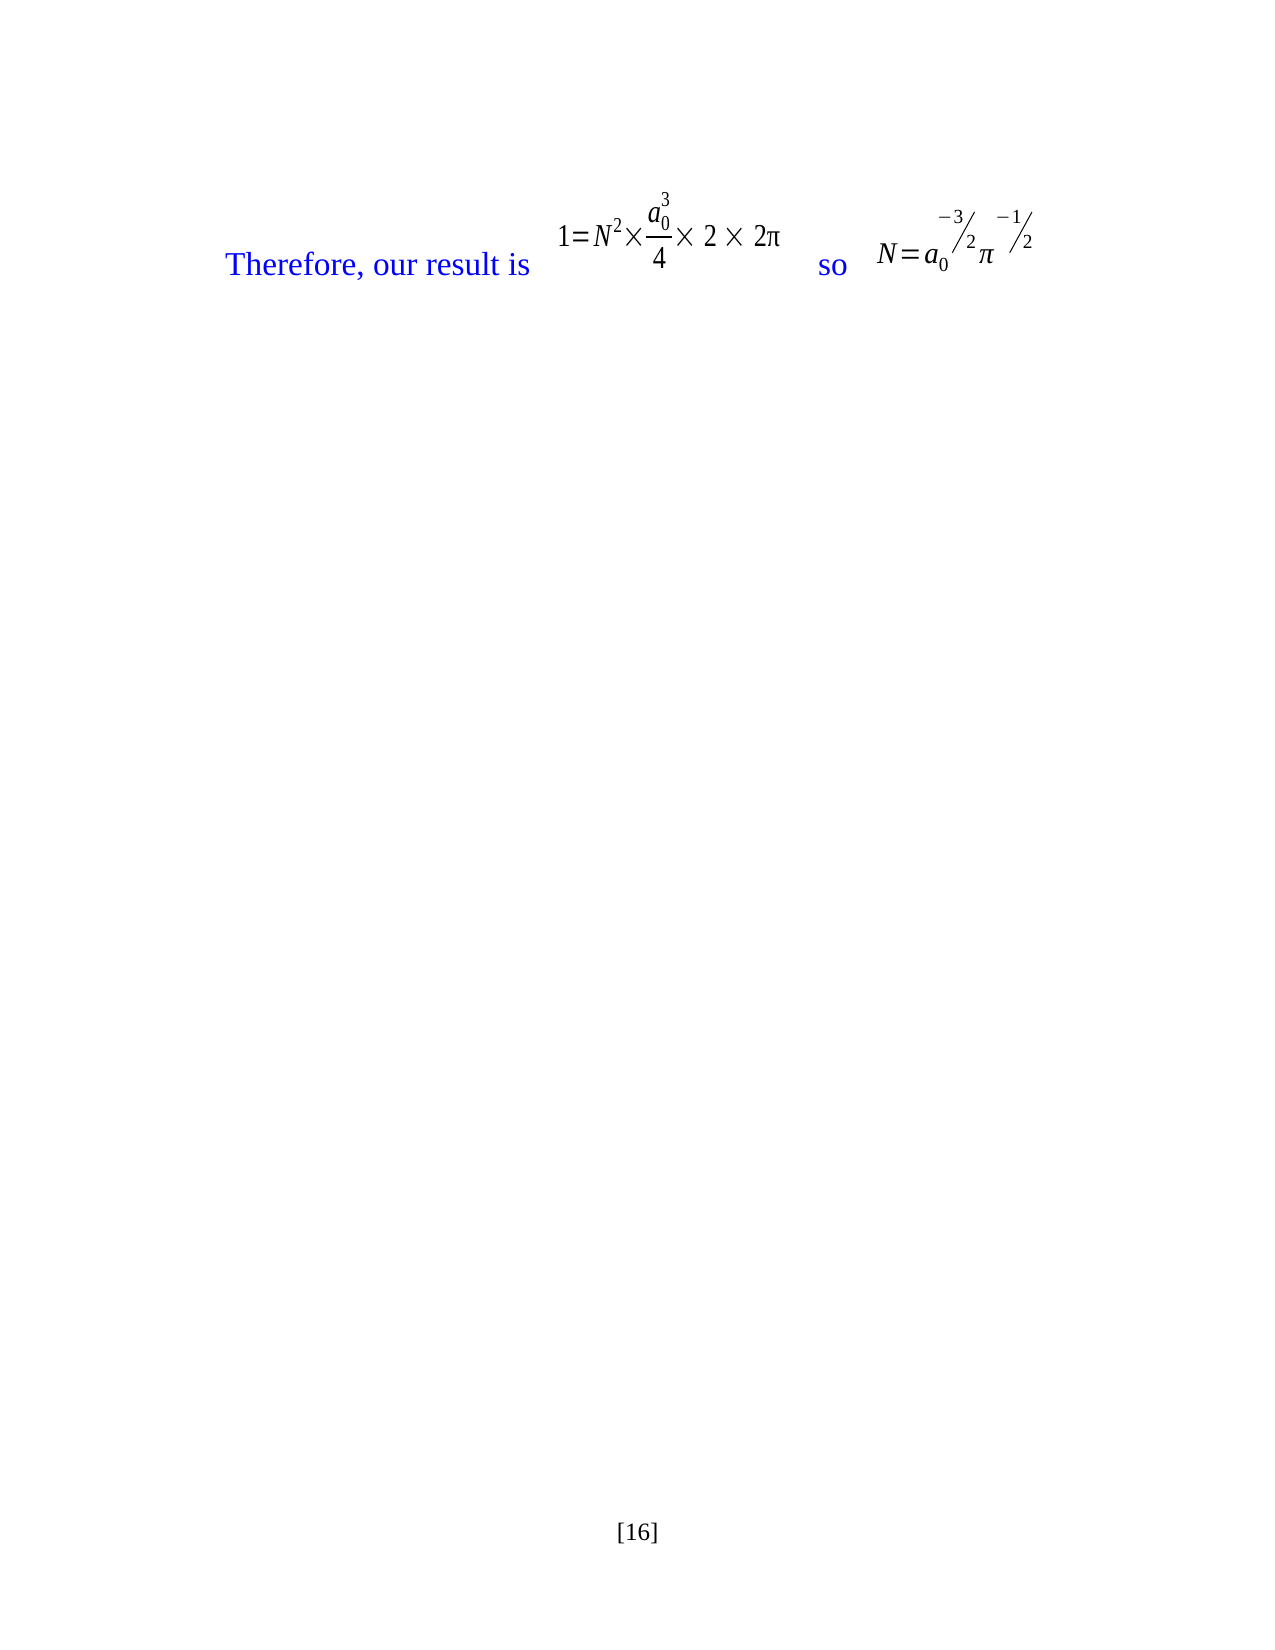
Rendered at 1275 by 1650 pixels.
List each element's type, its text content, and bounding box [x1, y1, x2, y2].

text Therefore, our result is so [225, 188, 1125, 283]
